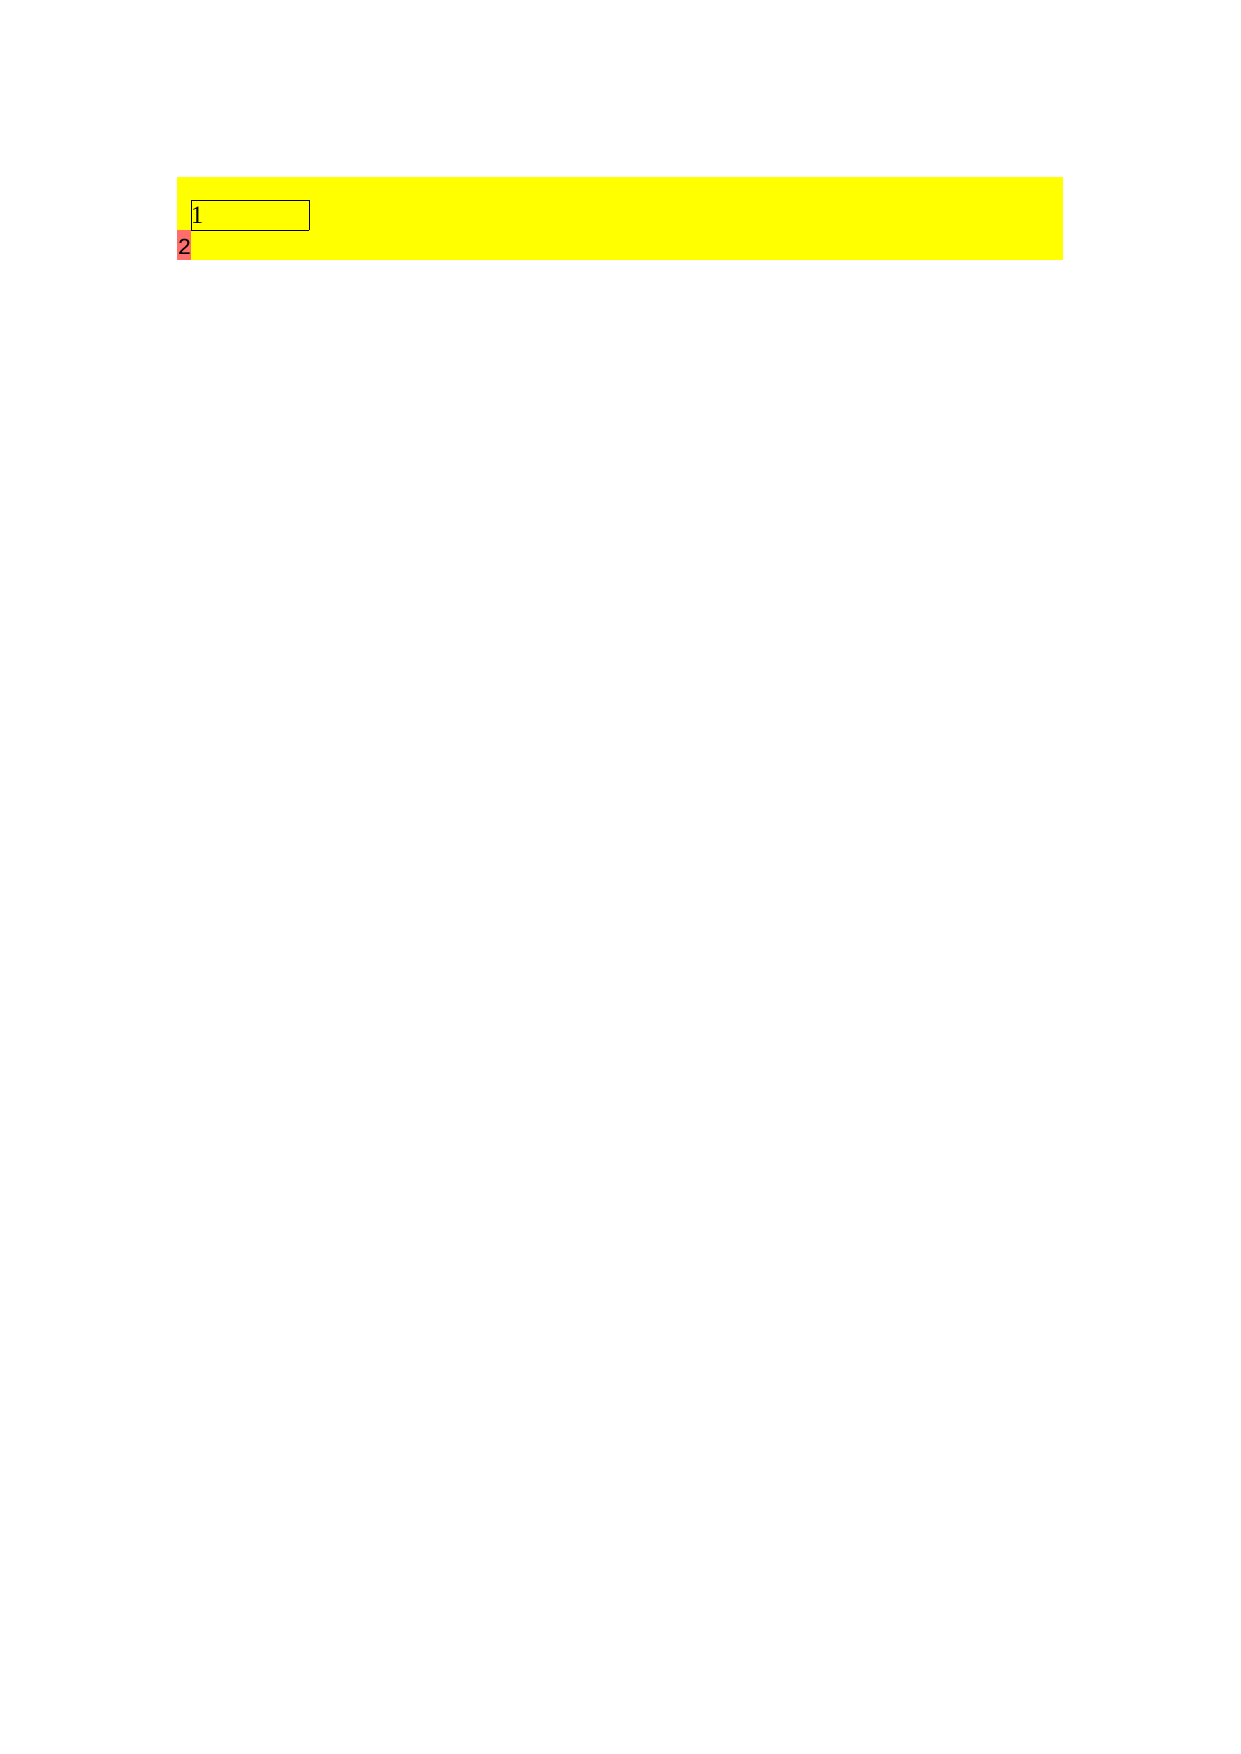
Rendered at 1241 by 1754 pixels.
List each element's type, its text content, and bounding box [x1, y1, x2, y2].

text 2 [177, 177, 1063, 260]
text 1 [192, 201, 309, 229]
